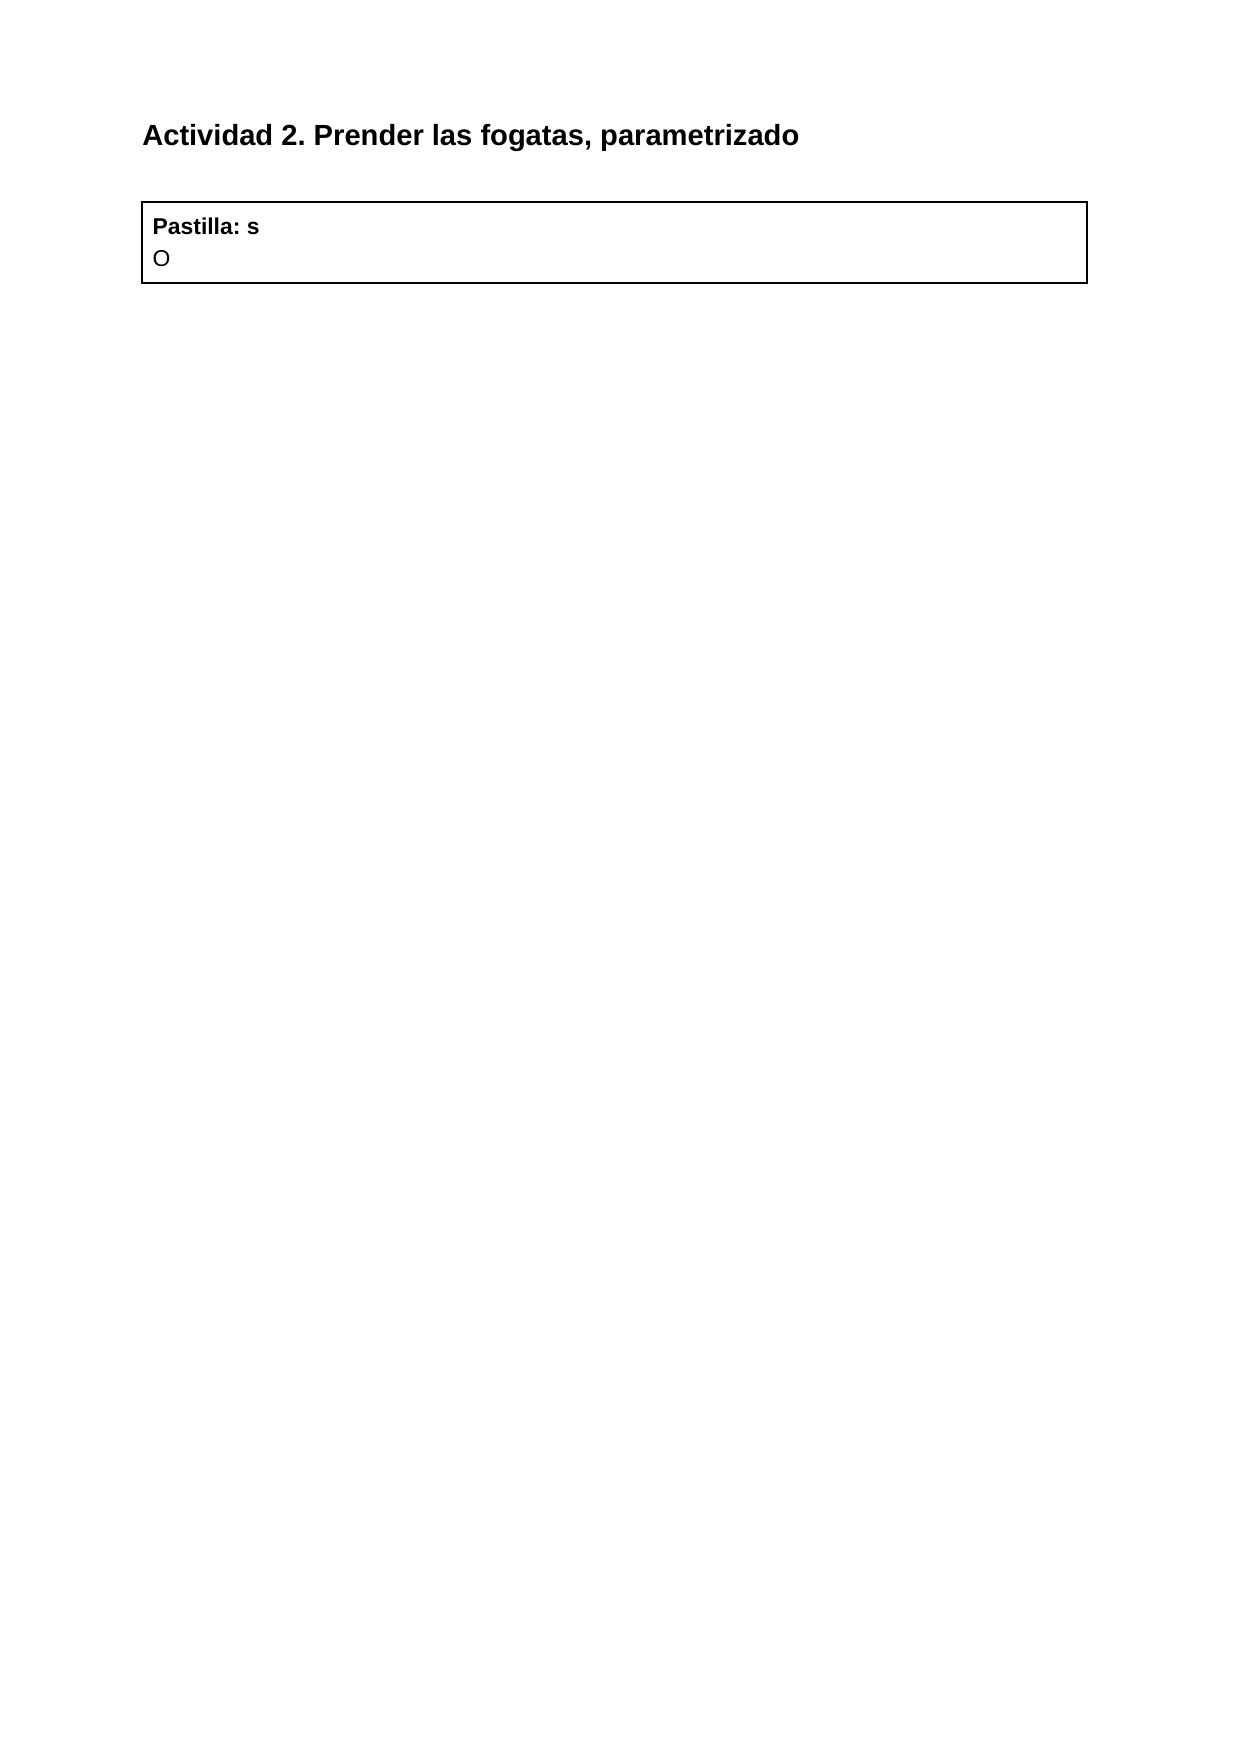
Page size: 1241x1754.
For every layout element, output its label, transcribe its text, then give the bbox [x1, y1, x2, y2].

table_header Pastilla: s O [143, 203, 1086, 282]
text Actividad 2. Prender las fogatas, parametrizado [142, 118, 1087, 152]
